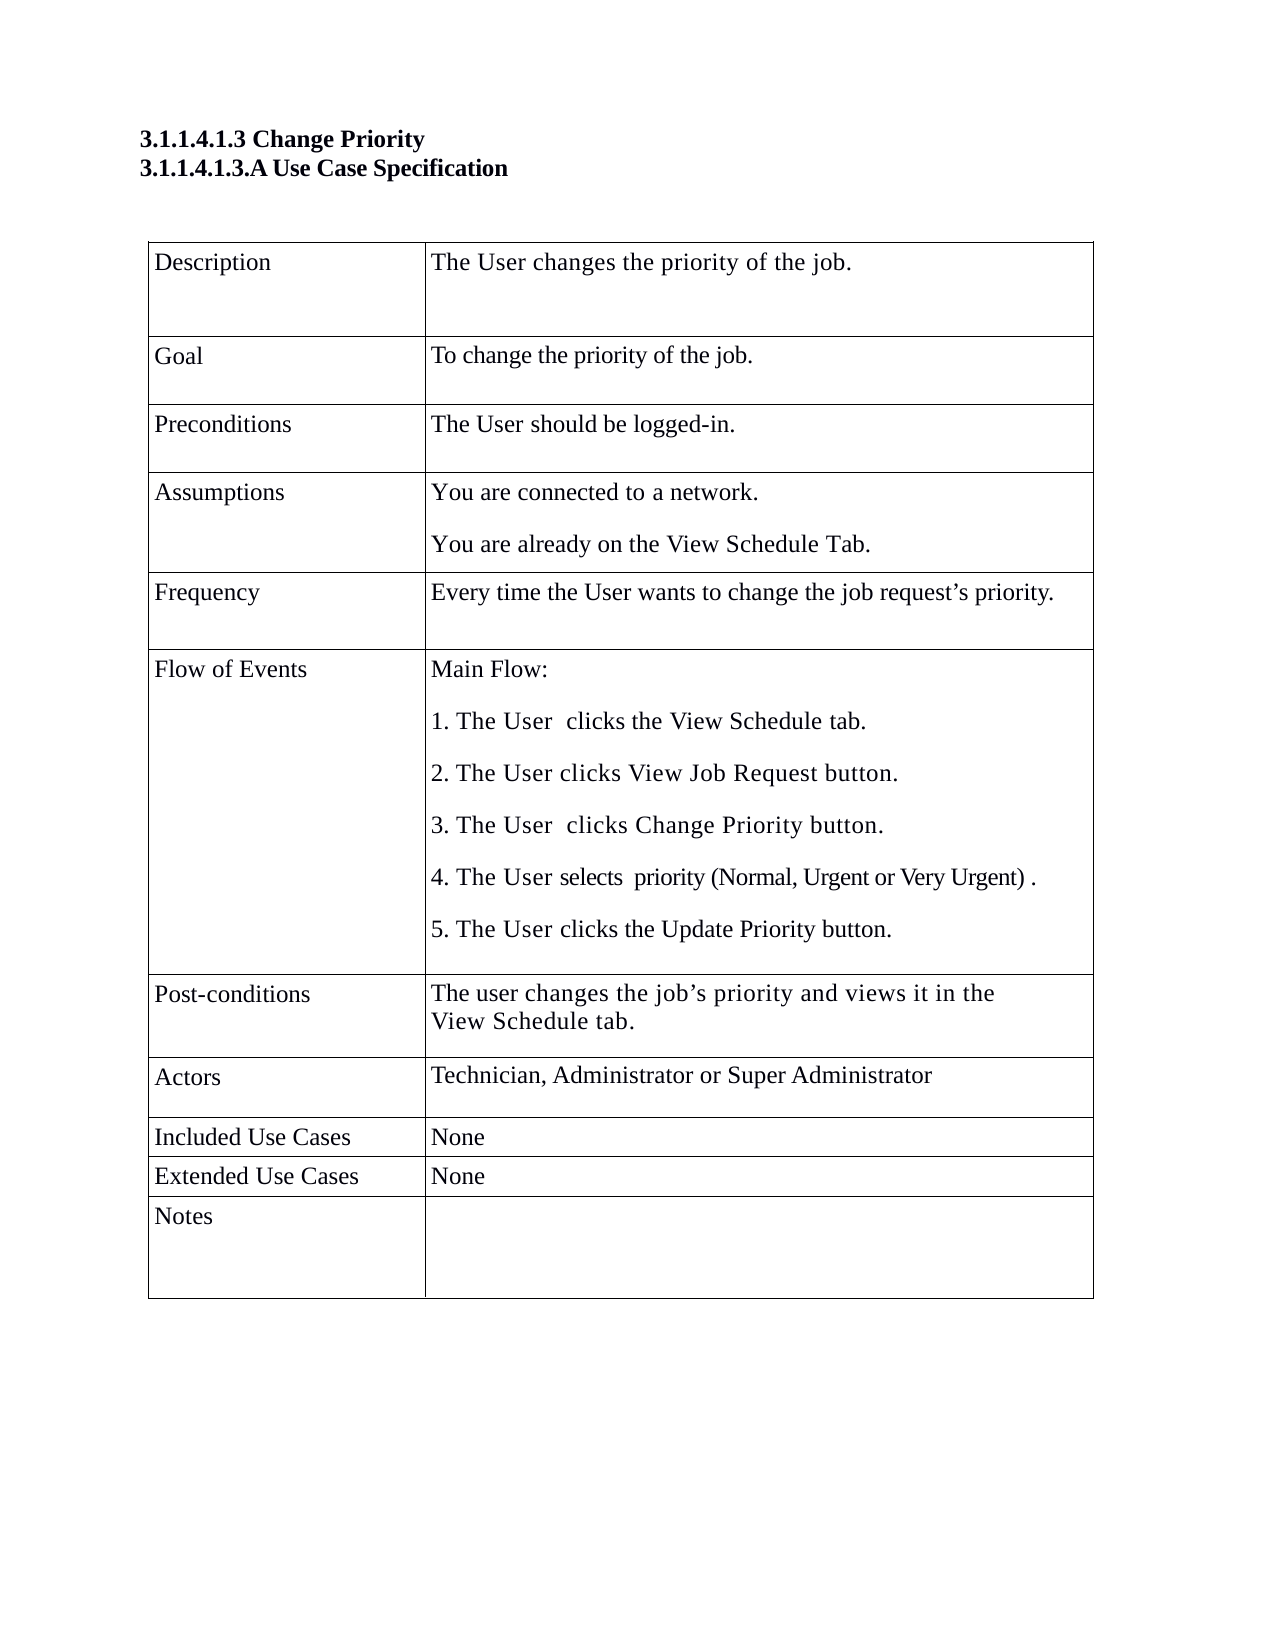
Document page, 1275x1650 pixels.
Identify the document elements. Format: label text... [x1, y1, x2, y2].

table_cell Preconditions [149, 405, 425, 472]
table_cell Extended Use Cases [149, 1157, 425, 1196]
table_cell None [426, 1118, 1093, 1156]
table_cell The User should be logged-in. [426, 405, 1093, 472]
table_header Description [149, 243, 425, 336]
table_cell To change the priority of the job. [426, 337, 1093, 404]
table_header The User changes the priority of the job. [426, 243, 1093, 336]
table_cell Assumptions [149, 473, 425, 571]
table_cell Notes [149, 1197, 425, 1297]
table_cell You are connected to a network. You are already on the View Schedule Tab. [426, 473, 1093, 571]
table_cell Main Flow: 1. The User clicks the View Schedule tab. 2. The User clicks View Job Request button. 3. The User clicks Change Priority button. 4. The User selects priority (Normal, Urgent or Very Urgent) . 5. The User clicks the Update Priority button. [426, 650, 1093, 974]
table_cell None [426, 1157, 1093, 1196]
table_cell Actors [149, 1058, 425, 1117]
table_cell Every time the User wants to change the job request’s priority. [426, 573, 1093, 649]
table_cell The user changes the job’s priority and views it in the View Schedule tab. [426, 975, 1093, 1057]
table_cell Technician, Administrator or Super Administrator [426, 1058, 1093, 1117]
table_cell [426, 1197, 1093, 1297]
table_cell Flow of Events [149, 650, 425, 974]
table_cell Frequency [149, 573, 425, 649]
table_cell Included Use Cases [149, 1118, 425, 1156]
text 3.1.1.4.1.3 Change Priority [139, 124, 1096, 153]
table_cell Post-conditions [149, 975, 425, 1057]
table_cell Goal [149, 337, 425, 404]
text 3.1.1.4.1.3.A Use Case Specification [139, 153, 1096, 181]
